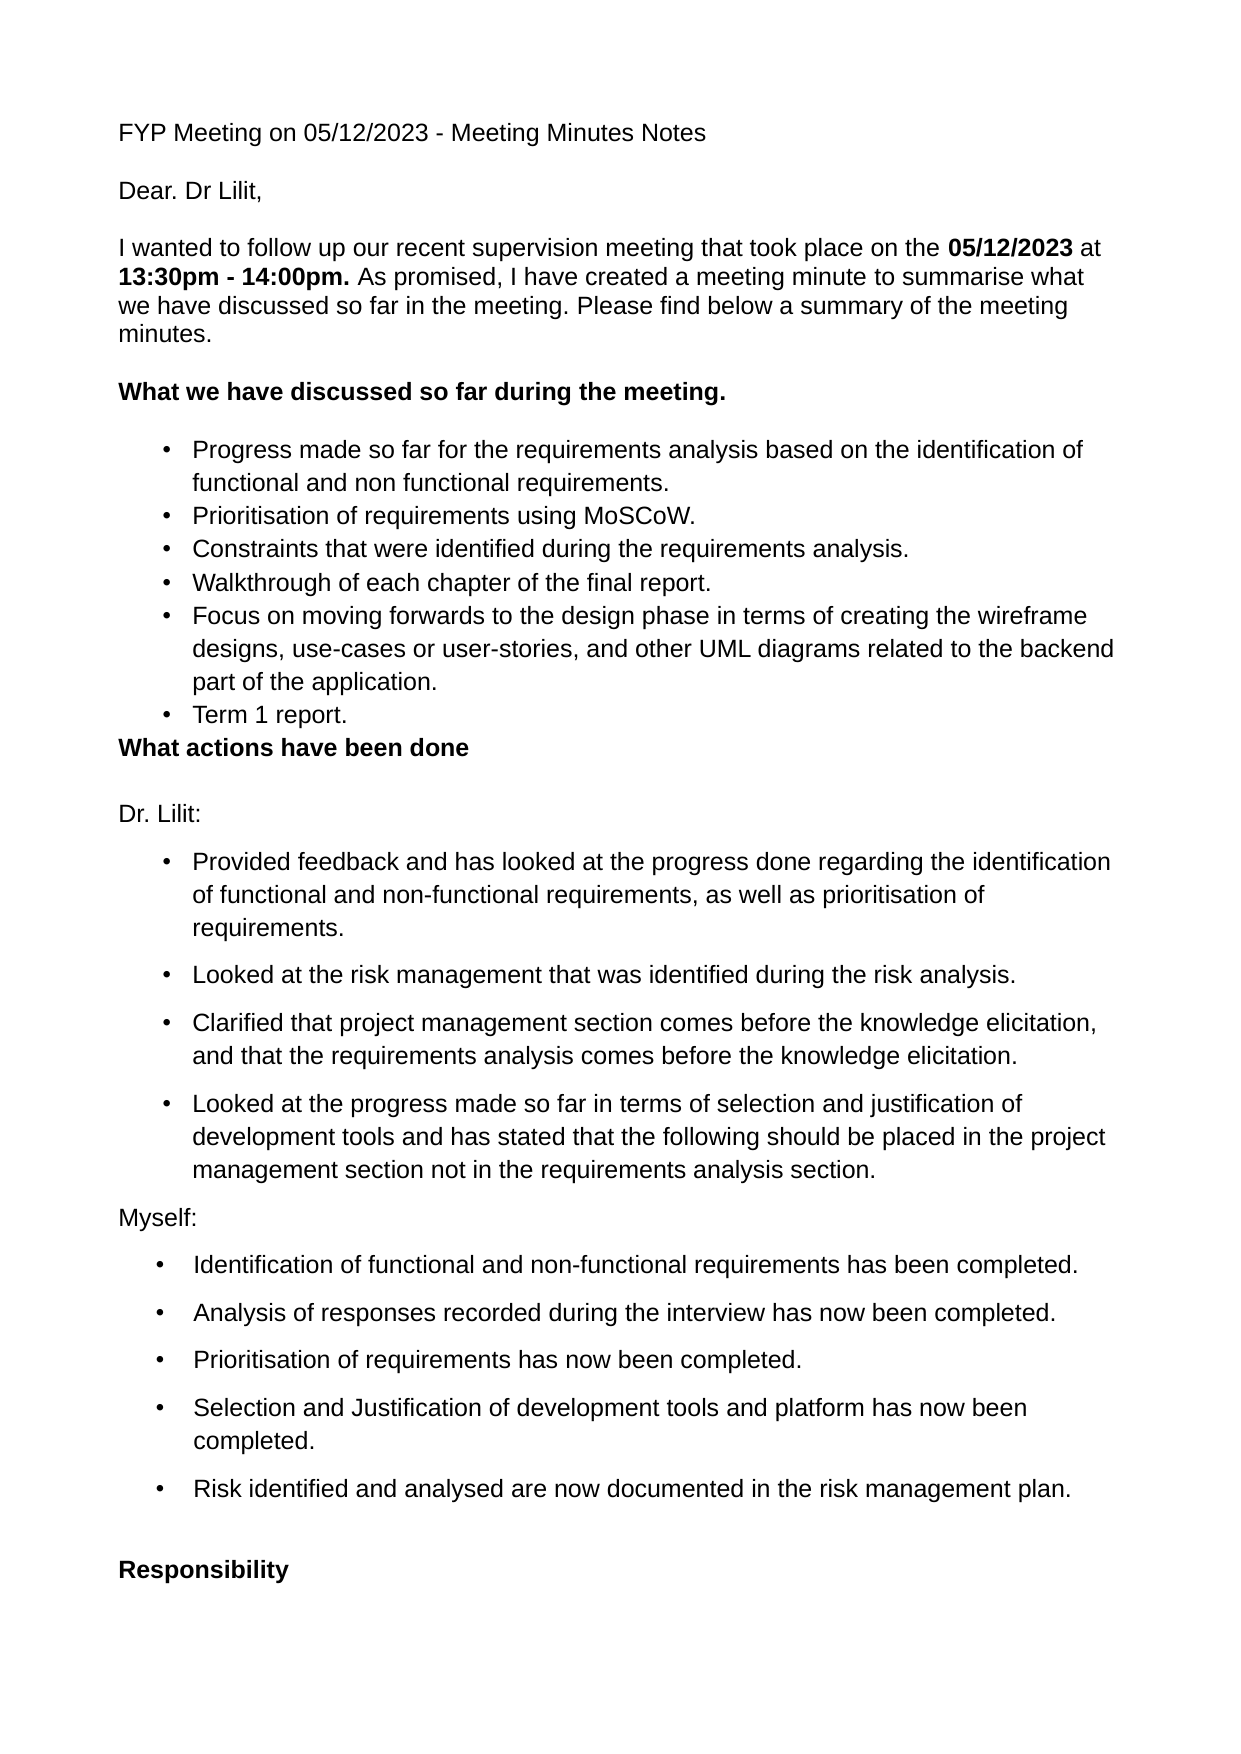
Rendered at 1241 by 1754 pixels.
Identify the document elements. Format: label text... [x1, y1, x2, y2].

text Myself: [118, 1202, 1122, 1231]
text Responsibility [118, 1555, 1122, 1583]
list Identification of functional and non-functional requirements has been completed. [156, 1250, 1122, 1279]
text FYP Meeting on 05/12/2023 - Meeting Minutes Notes [118, 118, 1122, 147]
list Prioritisation of requirements has now been completed. [156, 1346, 1122, 1374]
list Progress made so far for the requirements analysis based on the identification of functional and non functional requirements. [162, 435, 1122, 497]
list Constraints that were identified during the requirements analysis. [162, 534, 1122, 563]
text Dear. Dr Lilit, [118, 176, 1122, 204]
list Clarified that project management section comes before the knowledge elicitation, and that the requirements analysis comes before the knowledge elicitation. [162, 1008, 1122, 1070]
list Focus on moving forwards to the design phase in terms of creating the wireframe designs, use-cases or user-stories, and other UML diagrams related to the backend part of the application. [162, 601, 1122, 696]
list Looked at the progress made so far in terms of selection and justification of development tools and has stated that the following should be placed in the project management section not in the requirements analysis section. [162, 1089, 1122, 1184]
list Provided feedback and has looked at the progress done regarding the identification of functional and non-functional requirements, as well as prioritisation of requirements. [162, 847, 1122, 941]
text What we have discussed so far during the meeting. [118, 377, 1122, 406]
list Looked at the risk management that was identified during the risk analysis. [162, 960, 1122, 989]
list Selection and Justification of development tools and platform has now been completed. [156, 1393, 1122, 1455]
text Dr. Lilit: [118, 799, 1122, 828]
list Walkthrough of each chapter of the final report. [162, 567, 1122, 596]
text What actions have been done [118, 733, 1122, 762]
list Risk identified and analysed are now documented in the risk management plan. [156, 1474, 1122, 1503]
text I wanted to follow up our recent supervision meeting that took place on the 05/12/2023 at 13:30pm - 14:00pm. As promised, I have created a meeting minute to summarise what we have discussed so far in the meeting. Please find below a summary of the meeting minutes. [118, 233, 1122, 348]
list Term 1 report. [162, 700, 1122, 729]
list Prioritisation of requirements using MoSCoW. [162, 501, 1122, 530]
list Analysis of responses recorded during the interview has now been completed. [156, 1298, 1122, 1327]
